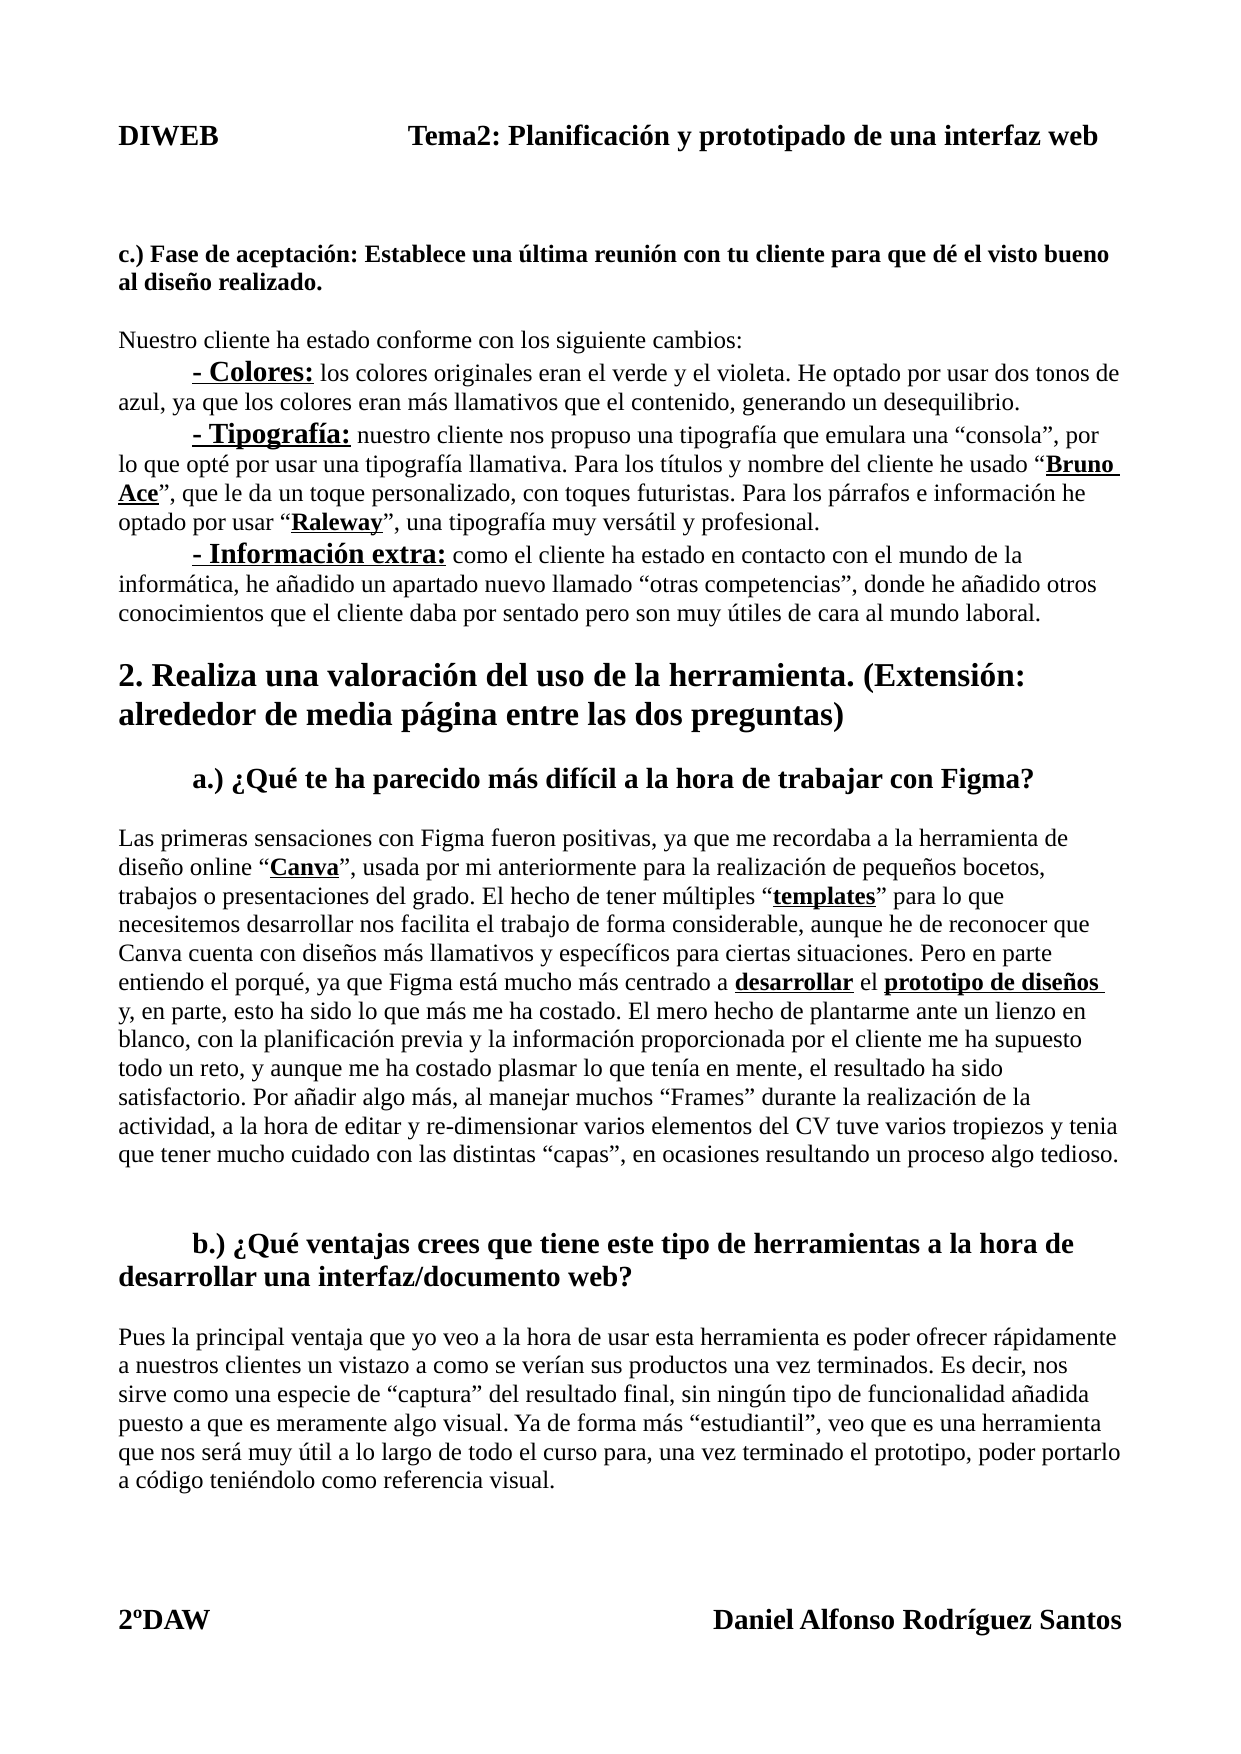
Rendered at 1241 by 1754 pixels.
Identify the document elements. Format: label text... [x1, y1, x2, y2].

text Nuestro cliente ha estado conforme con los siguiente cambios: [118, 325, 1122, 354]
text - Colores: los colores originales eran el verde y el violeta. He optado por usar dos tonos de azul, ya que los colores eran más llamativos que el contenido, generando un desequilibrio. [118, 354, 1122, 416]
text 2. Realiza una valoración del uso de la herramienta. (Extensión: alrededor de media página entre las dos preguntas) [118, 656, 1122, 732]
text Las primeras sensaciones con Figma fueron positivas, ya que me recordaba a la herramienta de diseño online “Canva”, usada por mi anteriormente para la realización de pequeños bocetos, trabajos o presentaciones del grado. El hecho de tener múltiples “templates” para lo que necesitemos desarrollar nos facilita el trabajo de forma considerable, aunque he de reconocer que Canva cuenta con diseños más llamativos y específicos para ciertas situaciones. Pero en parte entiendo el porqué, ya que Figma está mucho más centrado a desarrollar el prototipo de diseños y, en parte, esto ha sido lo que más me ha costado. El mero hecho de plantarme ante un lienzo en blanco, con la planificación previa y la información proporcionada por el cliente me ha supuesto todo un reto, y aunque me ha costado plasmar lo que tenía en mente, el resultado ha sido satisfactorio. Por añadir algo más, al manejar muchos “Frames” durante la realización de la actividad, a la hora de editar y re-dimensionar varios elementos del CV tuve varios tropiezos y tenia que tener mucho cuidado con las distintas “capas”, en ocasiones resultando un proceso algo tedioso. [118, 823, 1122, 1168]
text - Información extra: como el cliente ha estado en contacto con el mundo de la informática, he añadido un apartado nuevo llamado “otras competencias”, donde he añadido otros conocimientos que el cliente daba por sentado pero son muy útiles de cara al mundo laboral. [118, 536, 1122, 627]
text - Tipografía: nuestro cliente nos propuso una tipografía que emulara una “consola”, por lo que opté por usar una tipografía llamativa. Para los títulos y nombre del cliente he usado “Bruno Ace”, que le da un toque personalizado, con toques futuristas. Para los párrafos e información he optado por usar “Raleway”, una tipografía muy versátil y profesional. [118, 416, 1122, 536]
text b.) ¿Qué ventajas crees que tiene este tipo de herramientas a la hora de desarrollar una interfaz/documento web? [118, 1226, 1122, 1293]
text c.) Fase de aceptación: Establece una última reunión con tu cliente para que dé el visto bueno al diseño realizado. [118, 239, 1122, 296]
text a.) ¿Qué te ha parecido más difícil a la hora de trabajar con Figma? [118, 761, 1122, 794]
text Pues la principal ventaja que yo veo a la hora de usar esta herramienta es poder ofrecer rápidamente a nuestros clientes un vistazo a como se verían sus productos una vez terminados. Es decir, nos sirve como una especie de “captura” del resultado final, sin ningún tipo de funcionalidad añadida puesto a que es meramente algo visual. Ya de forma más “estudiantil”, veo que es una herramienta que nos será muy útil a lo largo de todo el curso para, una vez terminado el prototipo, poder portarlo a código teniéndolo como referencia visual. [118, 1322, 1122, 1494]
